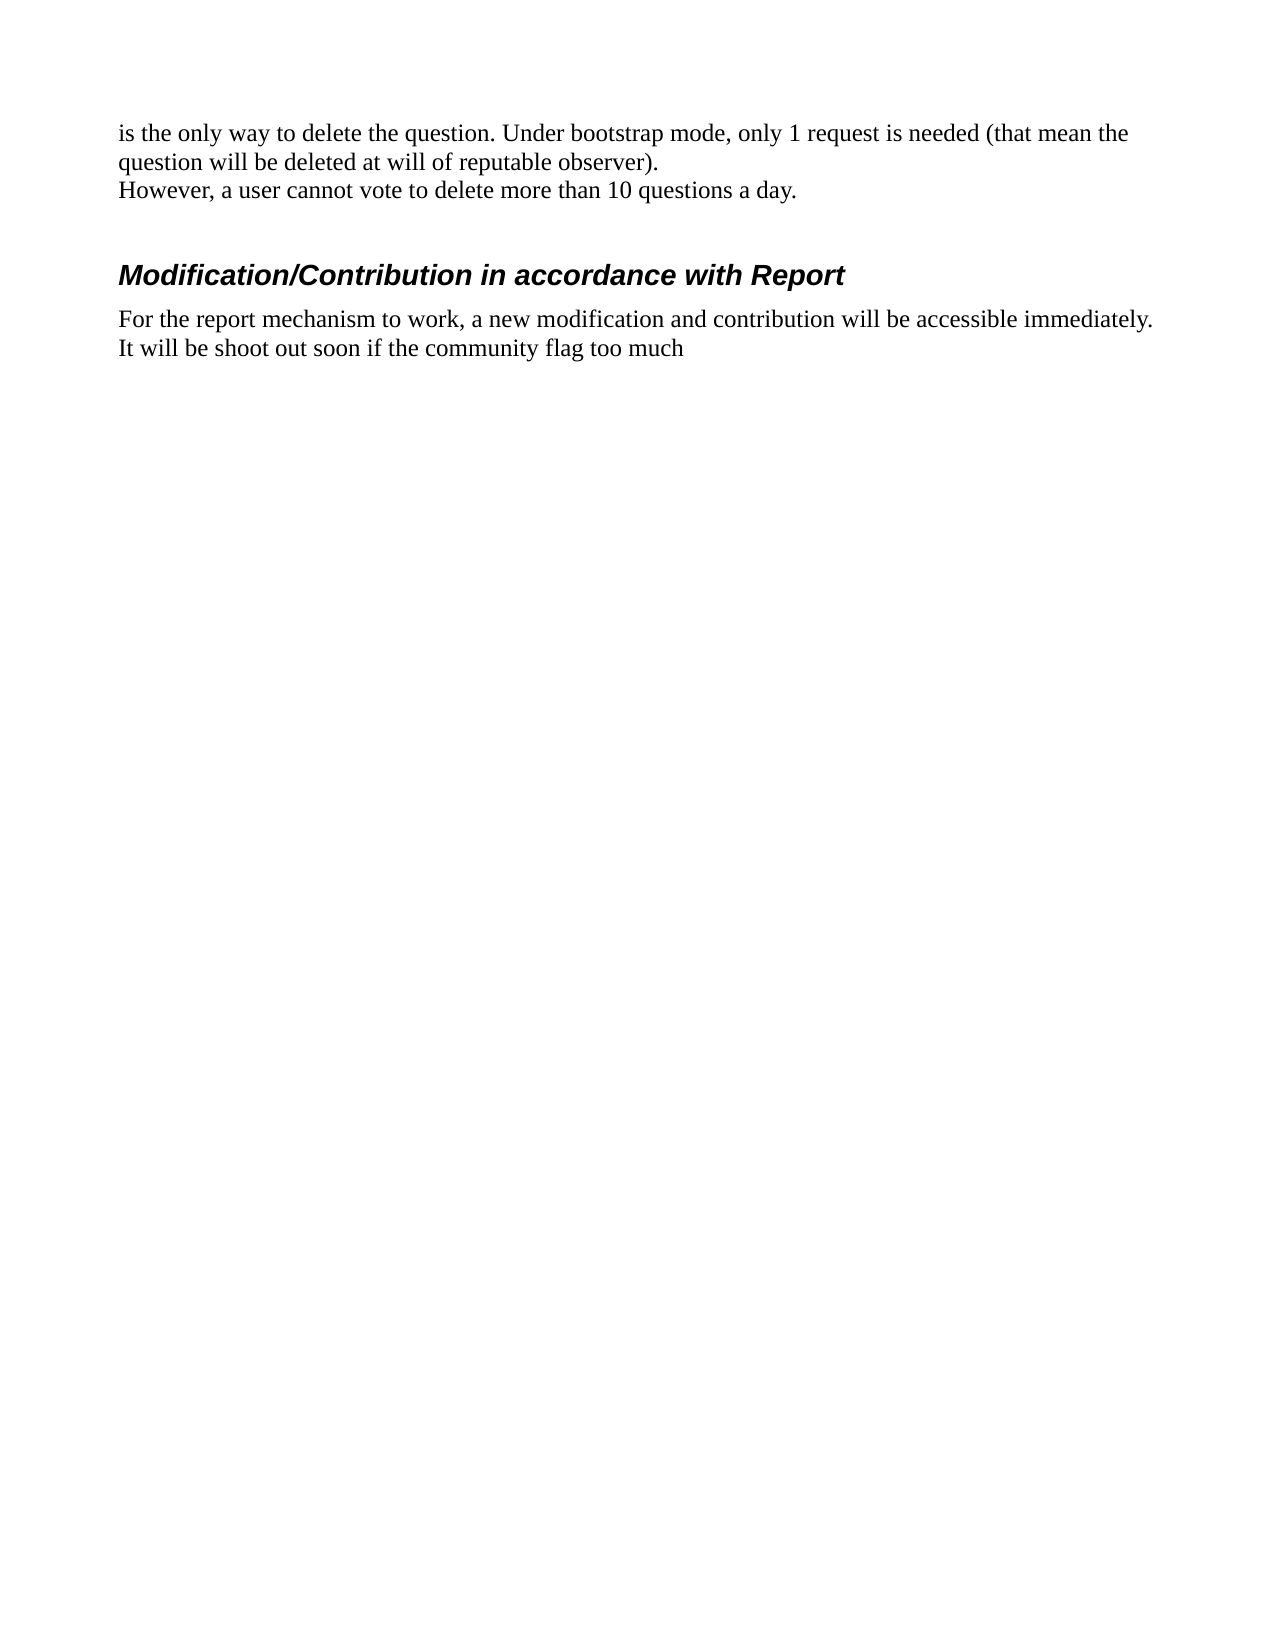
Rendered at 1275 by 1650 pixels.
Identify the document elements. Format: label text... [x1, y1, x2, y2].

text However, a user cannot vote to delete more than 10 questions a day. [118, 176, 1157, 204]
subtitle Modification/Contribution in accordance with Report [118, 258, 1157, 292]
text For the report mechanism to work, a new modification and contribution will be accessible immediately. It will be shoot out soon if the community flag too much [118, 304, 1157, 362]
text is the only way to delete the question. Under bootstrap mode, only 1 request is needed (that mean the question will be deleted at will of reputable observer). [118, 118, 1157, 176]
